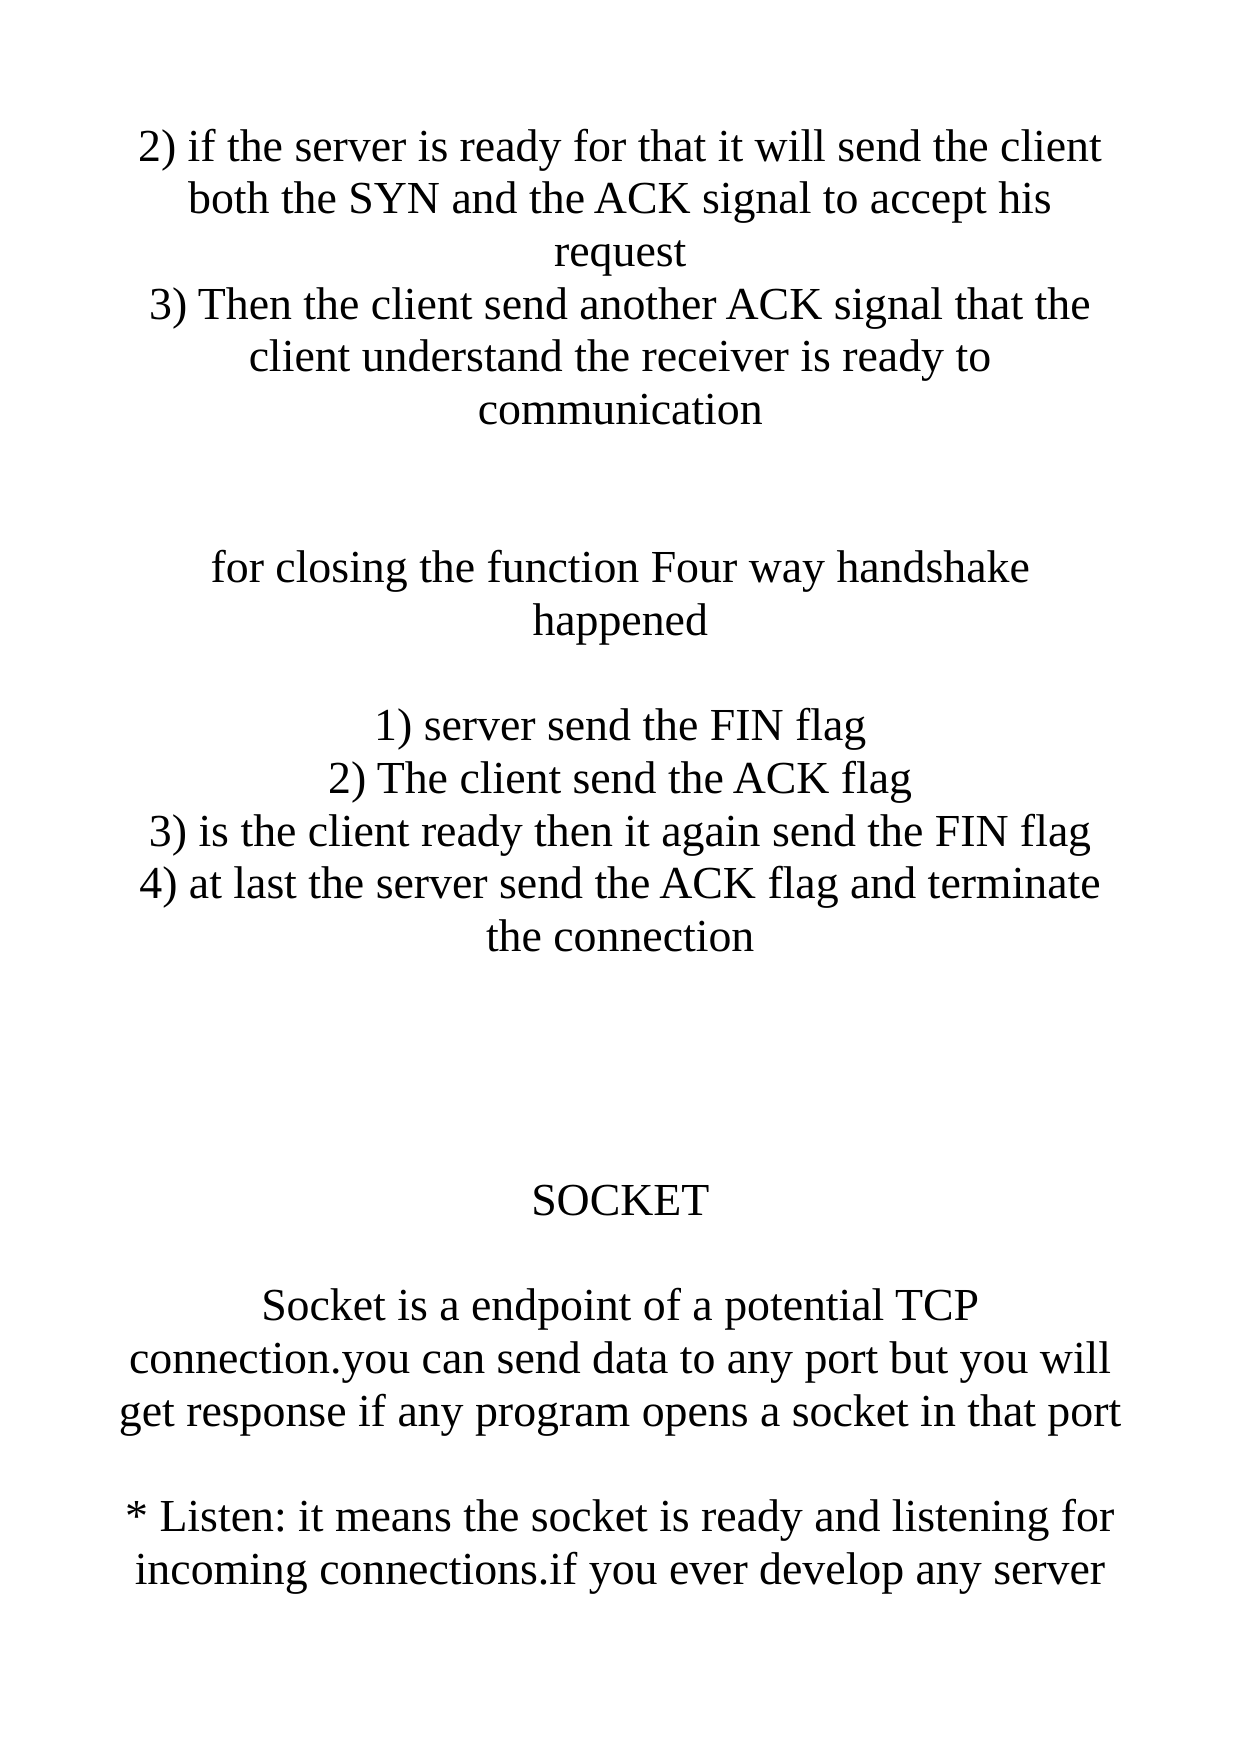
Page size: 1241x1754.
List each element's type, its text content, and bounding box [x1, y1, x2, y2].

text 3) Then the client send another ACK signal that the client understand the receiver is ready to communication [118, 276, 1122, 434]
text * Listen: it means the socket is ready and listening for incoming connections.if you ever develop any server [118, 1488, 1122, 1594]
text 2) The client send the ACK flag [118, 751, 1122, 803]
text Socket is a endpoint of a potential TCP connection.you can send data to any port but you will get response if any program opens a socket in that port [118, 1278, 1122, 1436]
text 2) if the server is ready for that it will send the client both the SYN and the ACK signal to accept his request [118, 118, 1122, 276]
text for closing the function Four way handshake happened [118, 540, 1122, 645]
text 1) server send the FIN flag [118, 698, 1122, 751]
text SOCKET [118, 1172, 1122, 1225]
text 3) is the client ready then it again send the FIN flag [118, 803, 1122, 856]
text 4) at last the server send the ACK flag and terminate the connection [118, 856, 1122, 961]
